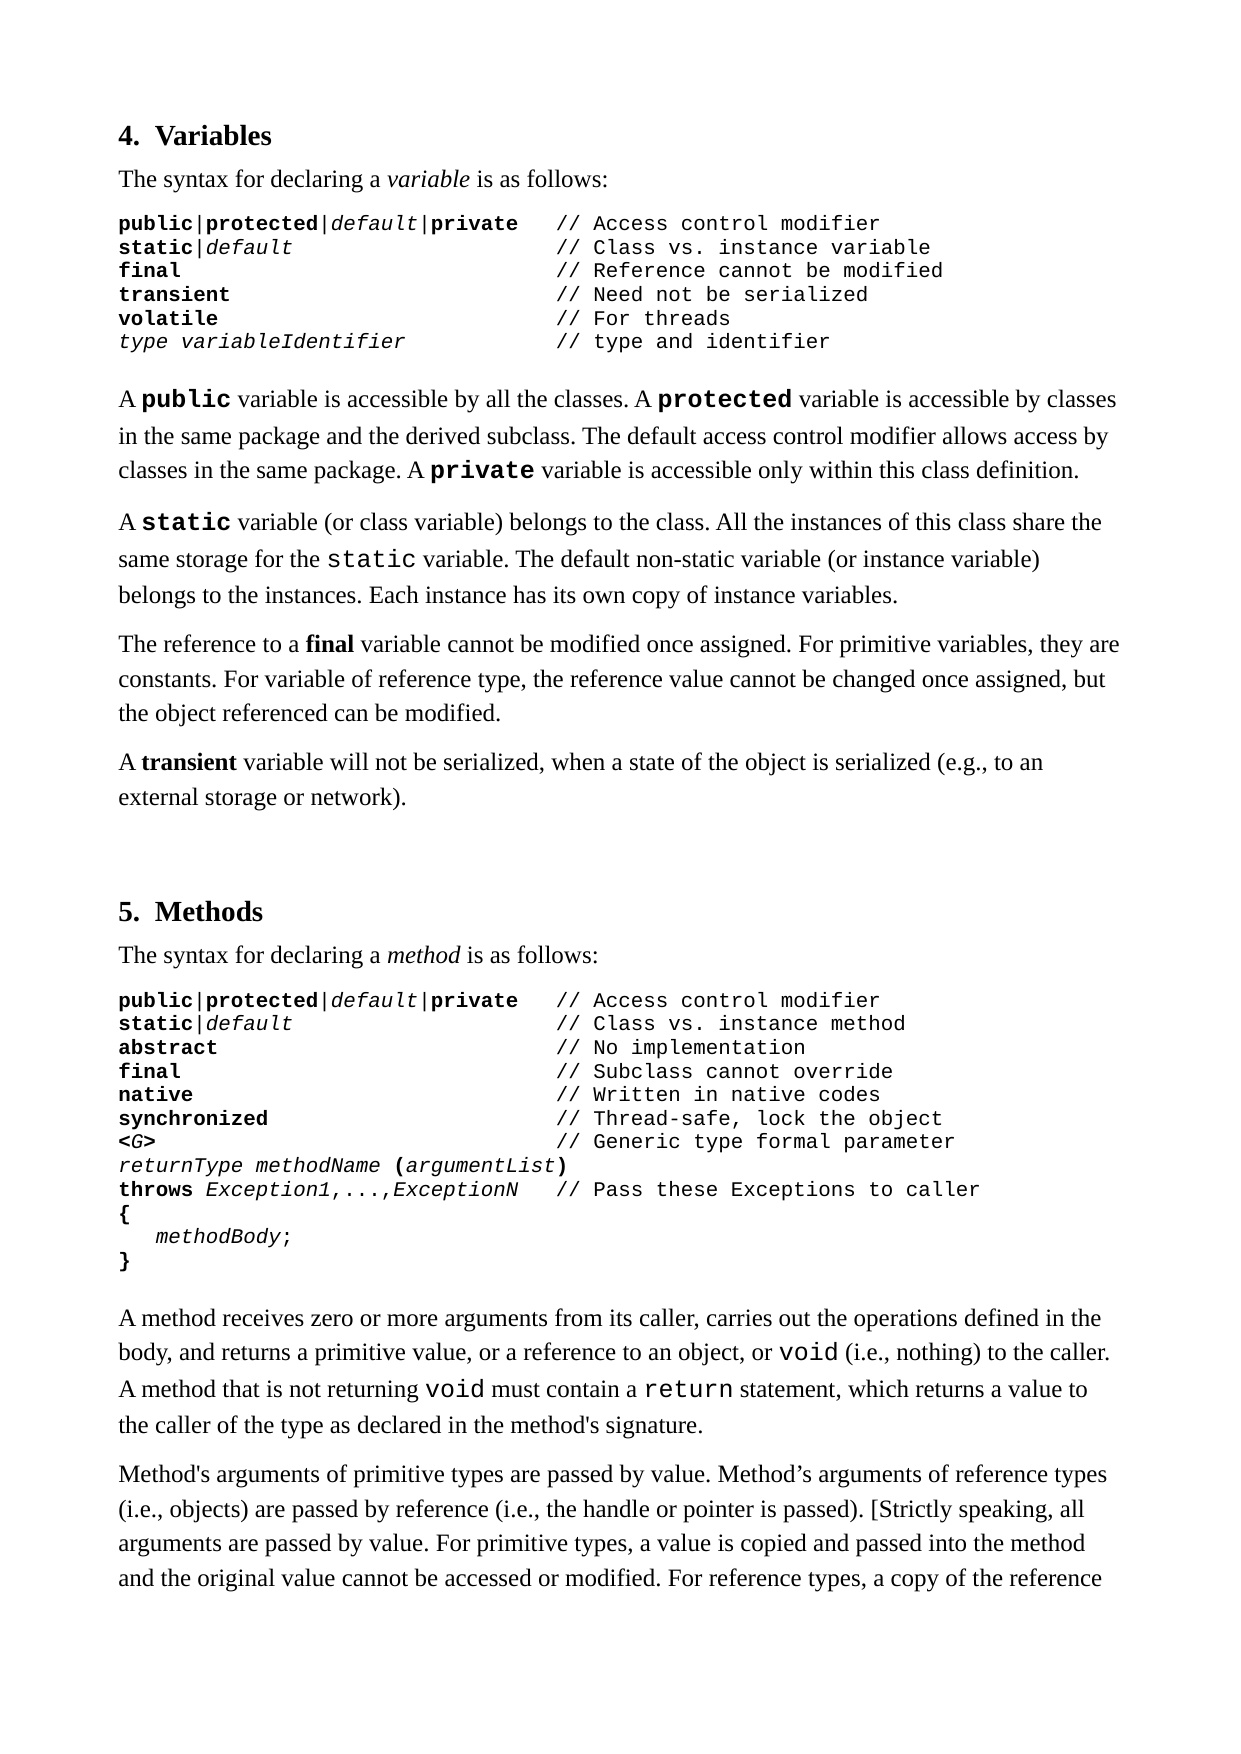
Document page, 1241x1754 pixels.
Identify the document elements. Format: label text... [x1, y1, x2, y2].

text The syntax for declaring a variable is as follows: [118, 164, 1122, 193]
text type variableIdentifier // type and identifier [118, 331, 1122, 355]
text public|protected|default|private // Access control modifier [118, 990, 1122, 1013]
text static|default // Class vs. instance method [118, 1013, 1122, 1037]
text The syntax for declaring a method is as follows: [118, 941, 1122, 969]
text static|default // Class vs. instance variable [118, 237, 1122, 261]
text synchronized // Thread-safe, lock the object [118, 1108, 1122, 1132]
text volatile // For threads [118, 308, 1122, 331]
subtitle 5. Methods [118, 894, 1122, 928]
text methodBody; [118, 1226, 1122, 1250]
subtitle 4. Variables [118, 118, 1122, 152]
text Method's arguments of primitive types are passed by value. Method’s arguments of reference types (i.e., objects) are passed by reference (i.e., the handle or pointer is passed). [Strictly speaking, all arguments are passed by value. For primitive types, a value is copied and passed into the method and the original value cannot be accessed or modified. For reference types, a copy of the reference [118, 1459, 1122, 1592]
text public|protected|default|private // Access control modifier [118, 213, 1122, 237]
text <G> // Generic type formal parameter [118, 1132, 1122, 1155]
text A static variable (or class variable) belongs to the class. All the instances of this class share the same storage for the static variable. The default non-static variable (or instance variable) belongs to the instances. Each instance has its own copy of instance variables. [118, 507, 1122, 609]
text The reference to a final variable cannot be modified once assigned. For primitive variables, they are constants. For variable of reference type, the reference value cannot be changed once assigned, but the object referenced can be modified. [118, 629, 1122, 727]
text final // Subclass cannot override [118, 1061, 1122, 1084]
text abstract // No implementation [118, 1037, 1122, 1061]
text A public variable is accessible by all the classes. A protected variable is accessible by classes in the same package and the derived subclass. The default access control modifier allows access by classes in the same package. A private variable is accessible only within this class definition. [118, 384, 1122, 486]
text final // Reference cannot be modified [118, 261, 1122, 284]
text native // Written in native codes [118, 1084, 1122, 1108]
text A transient variable will not be serialized, when a state of the object is serialized (e.g., to an external storage or network). [118, 747, 1122, 811]
text A method receives zero or more arguments from its caller, carries out the operations defined in the body, and returns a primitive value, or a reference to an object, or void (i.e., nothing) to the caller. A method that is not returning void must contain a return statement, which returns a value to the caller of the type as declared in the method's signature. [118, 1303, 1122, 1439]
text returnType methodName (argumentList) [118, 1155, 1122, 1179]
text } [118, 1250, 1122, 1273]
text transient // Need not be serialized [118, 284, 1122, 308]
text { [118, 1202, 1122, 1226]
text throws Exception1,...,ExceptionN // Pass these Exceptions to caller [118, 1179, 1122, 1202]
